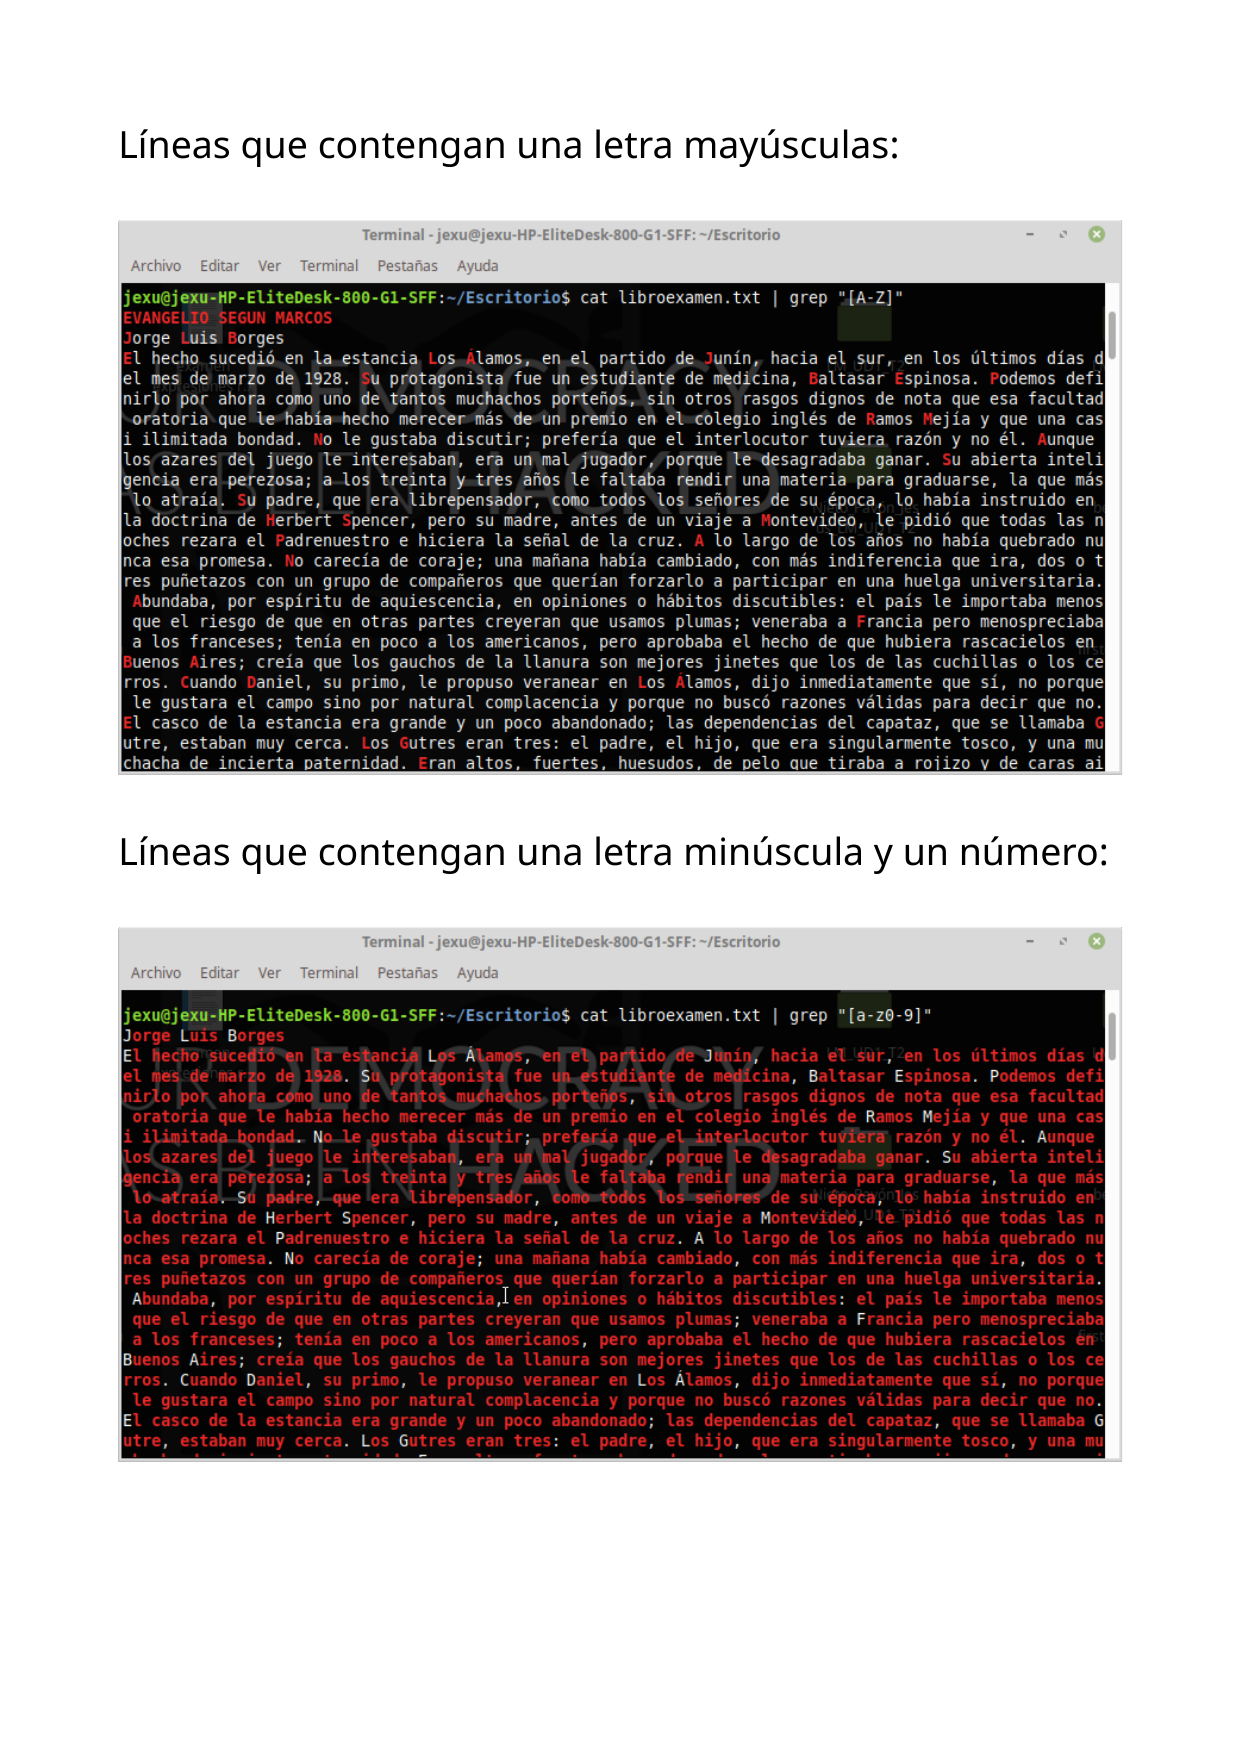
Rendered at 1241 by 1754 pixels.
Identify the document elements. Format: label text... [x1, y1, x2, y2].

picture [118, 220, 1123, 775]
text Líneas que contengan una letra minúscula y un número: [118, 826, 1122, 877]
picture [118, 927, 1123, 1462]
text Líneas que contengan una letra mayúsculas: [118, 118, 1122, 169]
